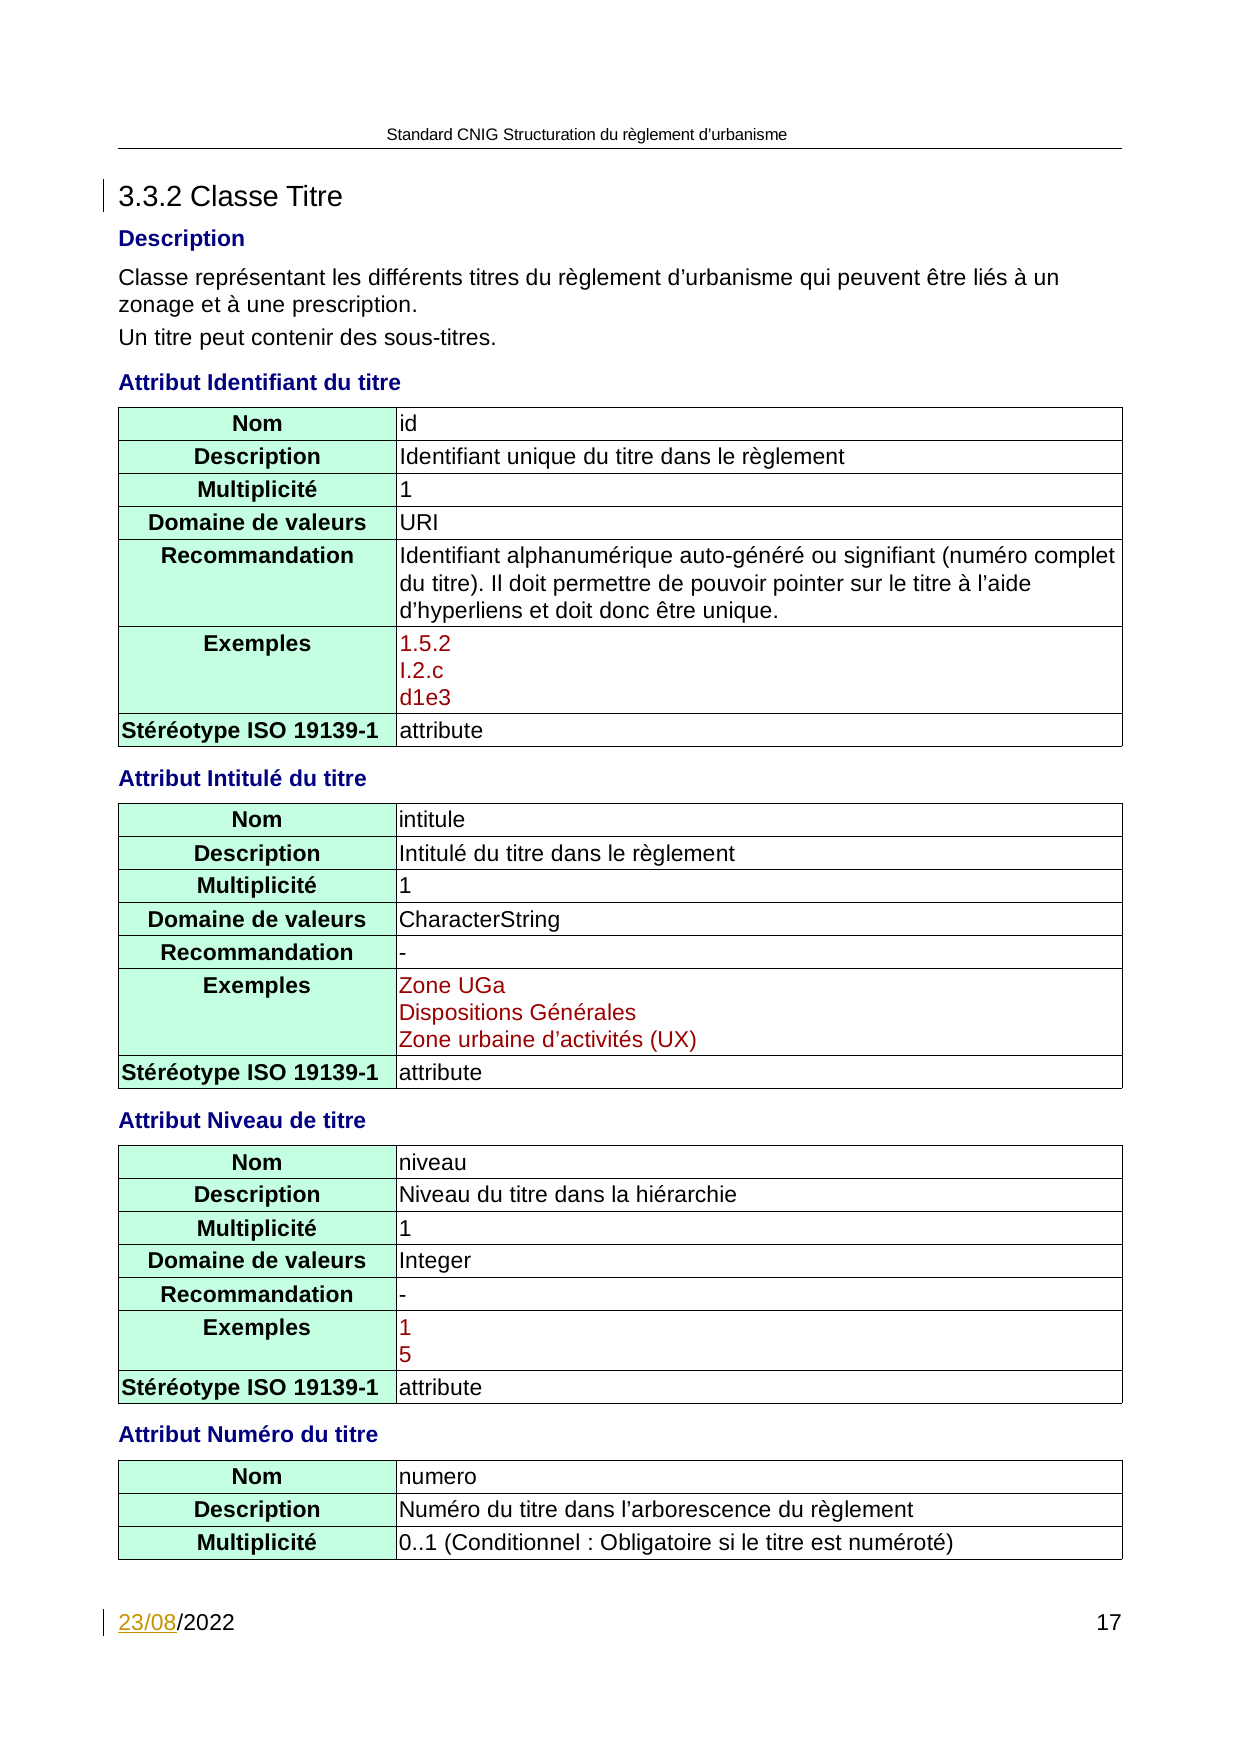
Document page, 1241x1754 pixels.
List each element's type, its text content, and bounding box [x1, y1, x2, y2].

table_cell 1 [397, 474, 1122, 506]
table_cell Description [119, 441, 396, 473]
table_cell attribute [397, 1056, 1122, 1088]
table_header Nom [119, 408, 396, 440]
table_cell Numéro du titre dans l’arborescence du règlement [397, 1494, 1122, 1526]
subtitle Attribut Identifiant du titre [118, 368, 1122, 395]
table_header intitule [397, 804, 1122, 836]
subtitle Attribut Numéro du titre [118, 1421, 1122, 1448]
table_cell Description [119, 1179, 396, 1211]
table_cell Recommandation [119, 540, 396, 626]
table_cell Exemples [119, 969, 396, 1055]
table_cell Multiplicité [119, 1527, 396, 1559]
table_cell Multiplicité [119, 1212, 396, 1244]
table_cell 1.5.2 I.2.c d1e3 [397, 627, 1122, 713]
table_header niveau [397, 1146, 1122, 1178]
subtitle Description [118, 224, 1122, 251]
table_cell 1 [397, 870, 1122, 902]
text Classe représentant les différents titres du règlement d’urbanisme qui peuvent être liés à un zonage et à une prescription. [118, 263, 1122, 317]
table_cell Identifiant unique du titre dans le règlement [397, 441, 1122, 473]
table_cell Domaine de valeurs [119, 903, 396, 935]
subtitle 3.3.2 Classe Titre [118, 178, 1122, 212]
table_header Nom [119, 804, 396, 836]
text Un titre peut contenir des sous-titres. [118, 323, 1122, 350]
table_cell CharacterString [397, 903, 1122, 935]
table_header Nom [119, 1146, 396, 1178]
table_cell Domaine de valeurs [119, 1245, 396, 1277]
table_cell attribute [397, 1371, 1122, 1403]
table_cell 1 [397, 1212, 1122, 1244]
table_cell Integer [397, 1245, 1122, 1277]
table_header Nom [119, 1461, 396, 1493]
table_cell Recommandation [119, 1278, 396, 1310]
table_cell Description [119, 1494, 396, 1526]
table_cell Identifiant alphanumérique auto-généré ou signifiant (numéro complet du titre). Il doit permettre de pouvoir pointer sur le titre à l’aide d’hyperliens et doit donc être unique. [397, 540, 1122, 626]
table_cell Niveau du titre dans la hiérarchie [397, 1179, 1122, 1211]
table_cell Stéréotype ISO 19139-1 [119, 1056, 396, 1088]
table_cell attribute [397, 714, 1122, 746]
table_cell Recommandation [119, 936, 396, 968]
table_cell - [397, 936, 1122, 968]
table_cell Multiplicité [119, 474, 396, 506]
subtitle Attribut Niveau de titre [118, 1106, 1122, 1133]
table_cell Multiplicité [119, 870, 396, 902]
table_header id [397, 408, 1122, 440]
table_cell - [397, 1278, 1122, 1310]
table_cell 0..1 (Conditionnel : Obligatoire si le titre est numéroté) [397, 1527, 1122, 1559]
table_cell Domaine de valeurs [119, 507, 396, 539]
table_cell Exemples [119, 627, 396, 713]
table_header numero [397, 1461, 1122, 1493]
subtitle Attribut Intitulé du titre [118, 764, 1122, 791]
table_cell Stéréotype ISO 19139-1 [119, 1371, 396, 1403]
table_cell Intitulé du titre dans le règlement [397, 837, 1122, 869]
table_cell URI [397, 507, 1122, 539]
table_cell Description [119, 837, 396, 869]
table_cell 1 5 [397, 1311, 1122, 1370]
table_cell Stéréotype ISO 19139-1 [119, 714, 396, 746]
table_cell Zone UGa Dispositions Générales Zone urbaine d’activités (UX) [397, 969, 1122, 1055]
table_cell Exemples [119, 1311, 396, 1370]
